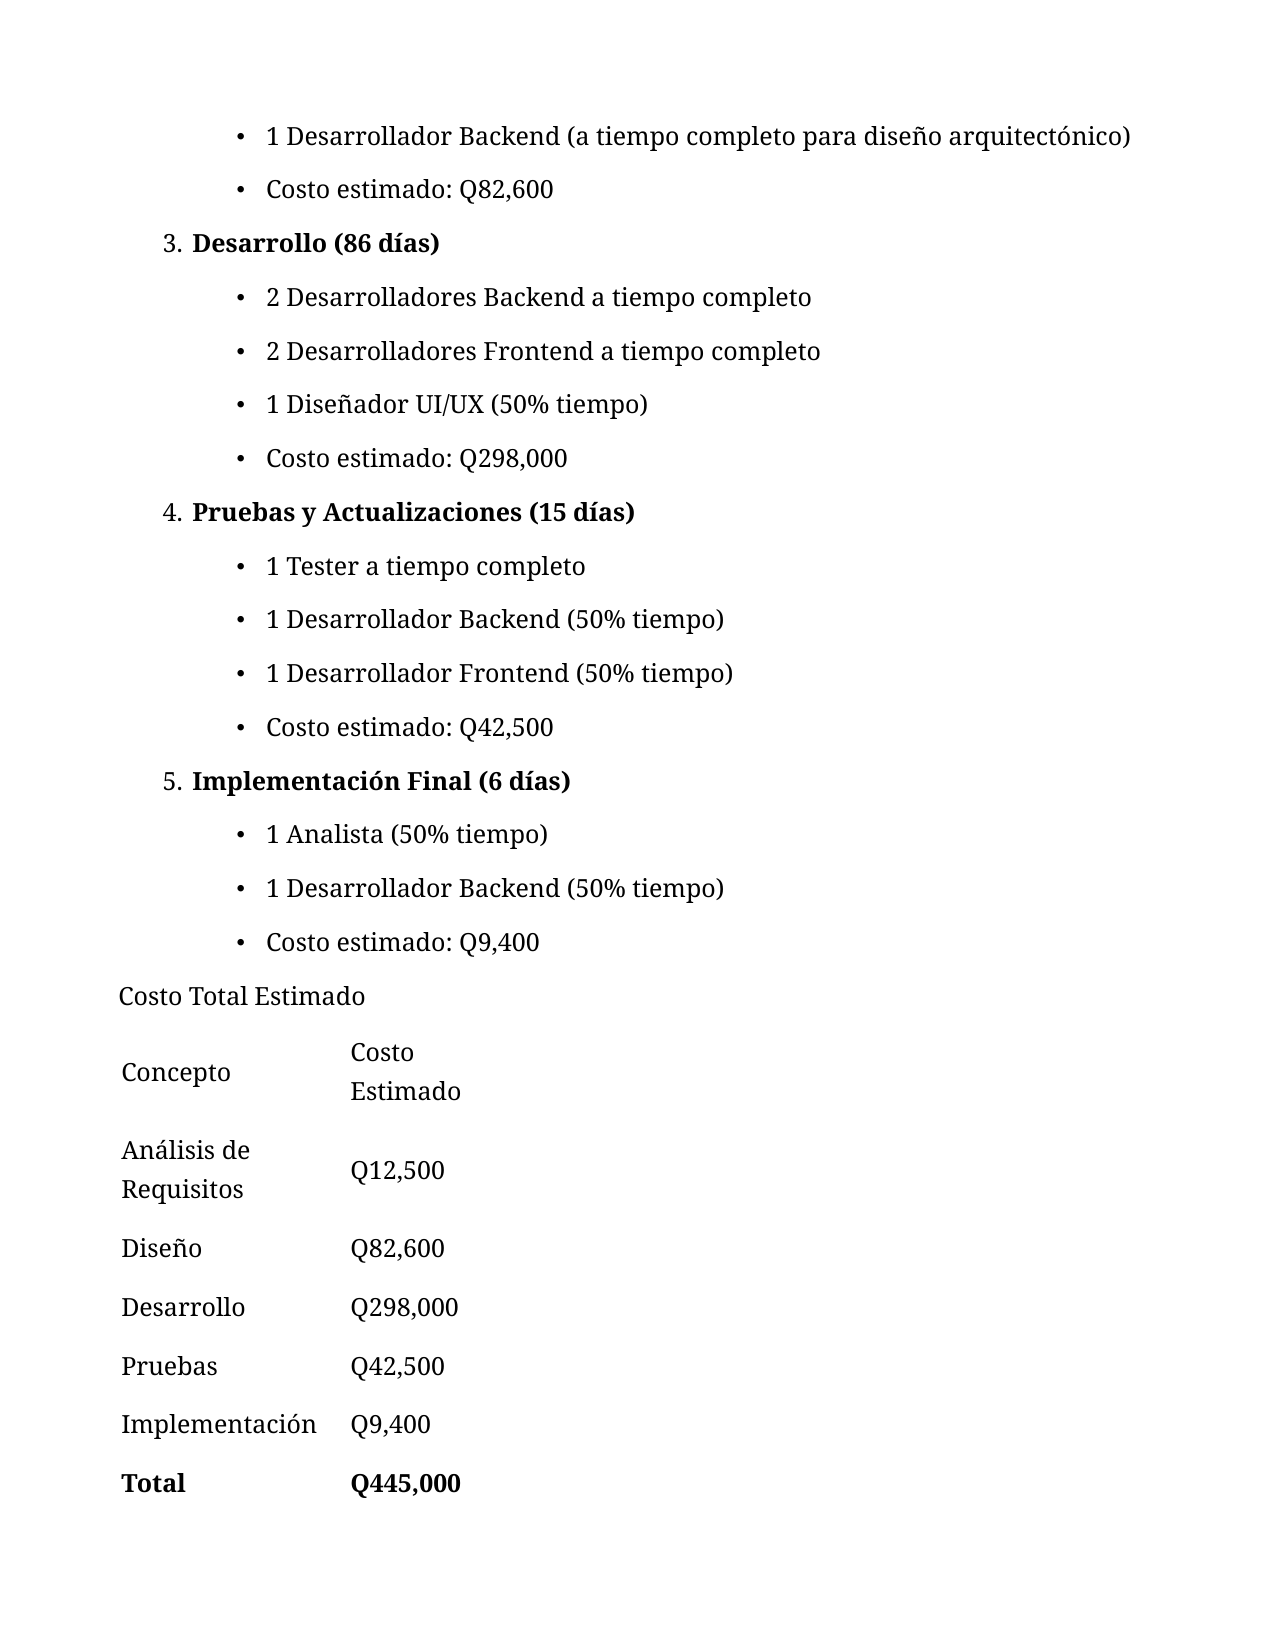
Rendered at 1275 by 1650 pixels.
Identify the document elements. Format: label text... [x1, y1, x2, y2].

list 1 Analista (50% tiempo) [236, 817, 1157, 851]
list Desarrollo (86 días) [162, 226, 1157, 260]
list Costo estimado: Q82,600 [236, 172, 1157, 206]
list Costo estimado: Q9,400 [236, 924, 1157, 958]
text Costo Total Estimado [118, 978, 1157, 1012]
table_header Concepto [118, 1032, 347, 1130]
list 1 Desarrollador Backend (a tiempo completo para diseño arquitectónico) [236, 118, 1157, 152]
list Costo estimado: Q298,000 [236, 441, 1157, 475]
list 1 Diseñador UI/UX (50% tiempo) [236, 387, 1157, 421]
table_cell Análisis de Requisitos [118, 1130, 347, 1228]
table_cell Diseño [118, 1228, 347, 1286]
list 2 Desarrolladores Backend a tiempo completo [236, 279, 1157, 313]
table_cell Desarrollo [118, 1286, 347, 1345]
table_cell Q12,500 [347, 1130, 532, 1228]
list 1 Tester a tiempo completo [236, 548, 1157, 582]
list Pruebas y Actualizaciones (15 días) [162, 494, 1157, 528]
table_cell Q298,000 [347, 1286, 532, 1345]
list 2 Desarrolladores Frontend a tiempo completo [236, 333, 1157, 367]
list Costo estimado: Q42,500 [236, 709, 1157, 743]
list 1 Desarrollador Frontend (50% tiempo) [236, 656, 1157, 690]
list Implementación Final (6 días) [162, 763, 1157, 797]
table_header Costo Estimado [347, 1032, 532, 1130]
table_cell Q82,600 [347, 1228, 532, 1286]
list 1 Desarrollador Backend (50% tiempo) [236, 602, 1157, 636]
table_cell Q9,400 [347, 1404, 532, 1463]
table_cell Q42,500 [347, 1345, 532, 1404]
list 1 Desarrollador Backend (50% tiempo) [236, 871, 1157, 905]
table_cell Pruebas [118, 1345, 347, 1404]
table_cell Implementación [118, 1404, 347, 1463]
table_cell Q445,000 [347, 1463, 532, 1521]
table_cell Total [118, 1463, 347, 1521]
